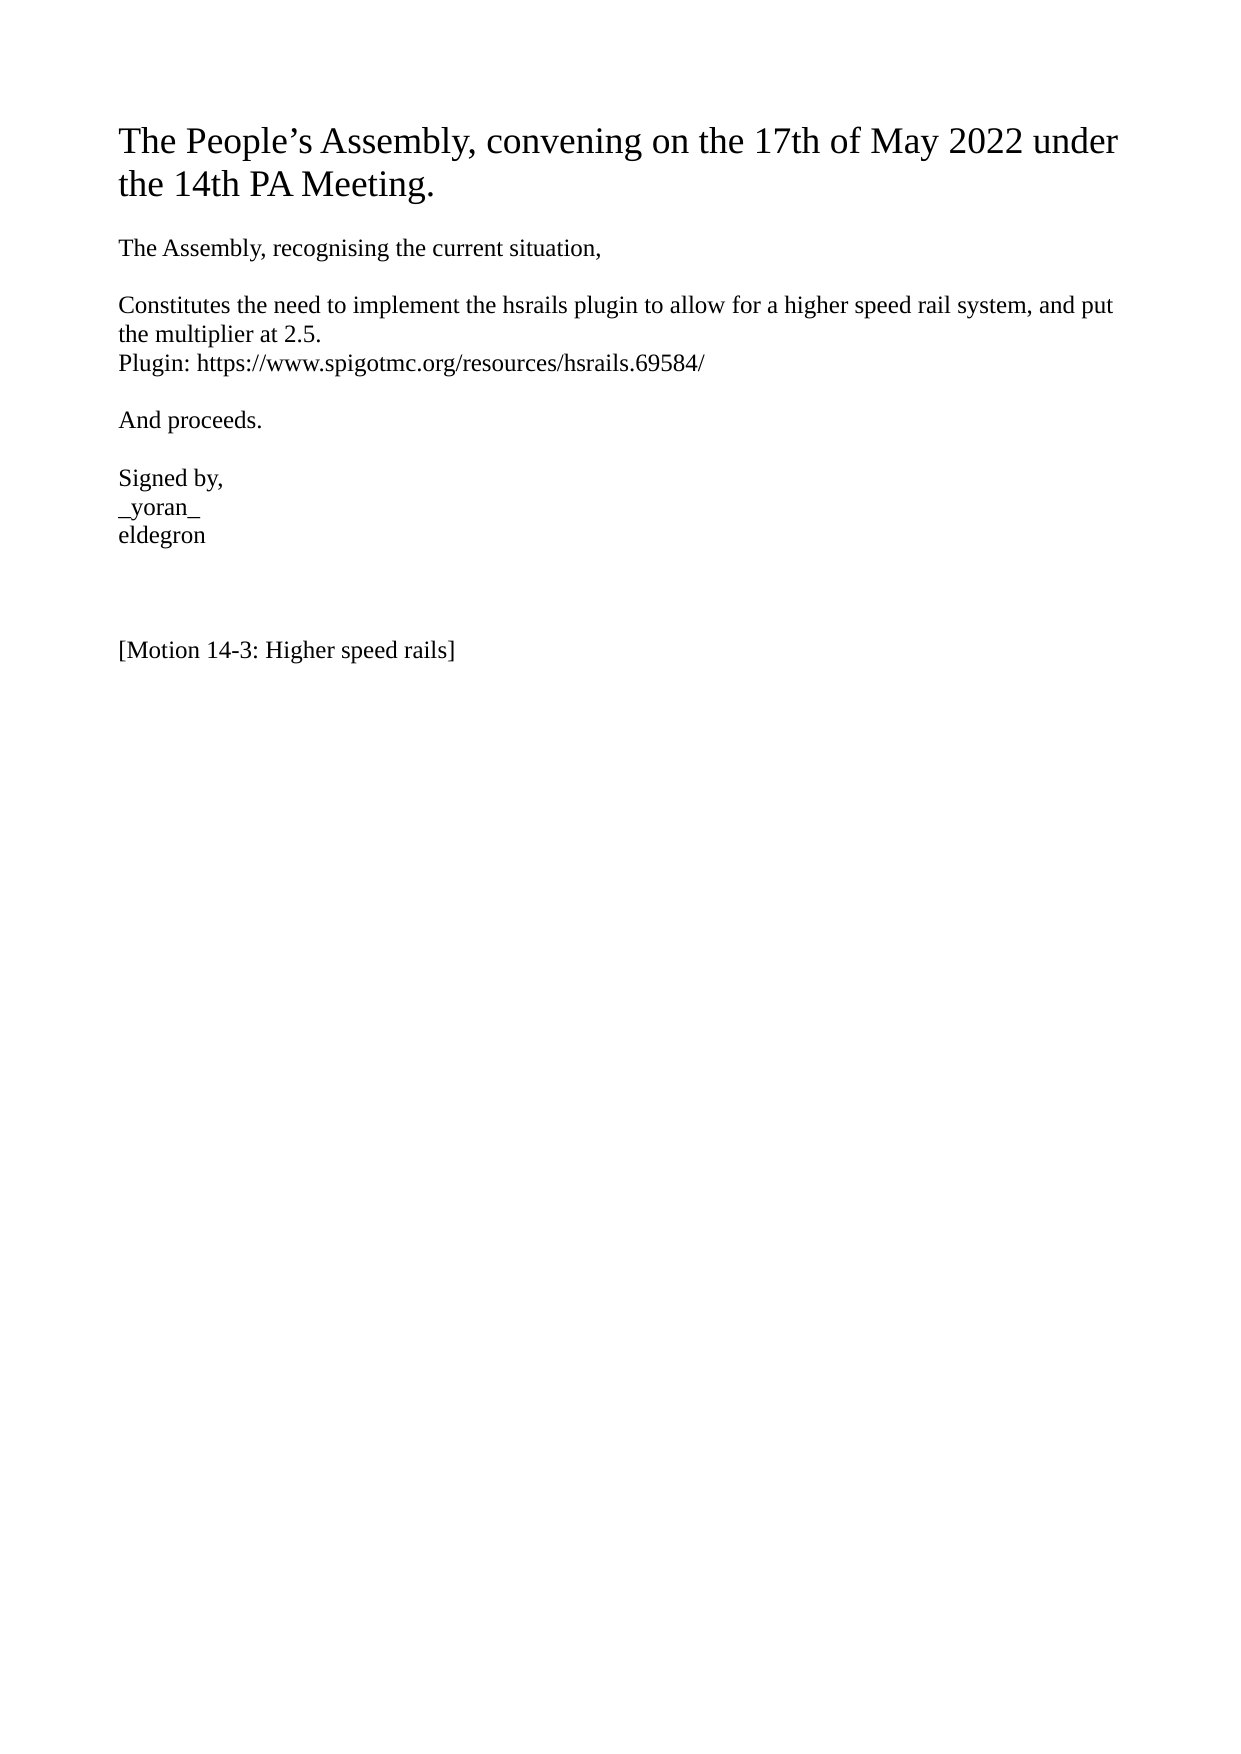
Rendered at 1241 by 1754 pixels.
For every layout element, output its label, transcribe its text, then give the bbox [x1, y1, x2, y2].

text [Motion 14-3: Higher speed rails] [118, 636, 1122, 664]
text And proceeds. [118, 406, 1122, 434]
text eldegron [118, 521, 1122, 549]
text Constitutes the need to implement the hsrails plugin to allow for a higher speed rail system, and put the multiplier at 2.5. [118, 291, 1122, 348]
text The People’s Assembly, convening on the 17th of May 2022 under the 14th PA Meeting. [118, 118, 1122, 204]
text The Assembly, recognising the current situation, [118, 233, 1122, 262]
text Signed by, [118, 463, 1122, 492]
text Plugin: https://www.spigotmc.org/resources/hsrails.69584/ [118, 348, 1122, 377]
text _yoran_ [118, 492, 1122, 521]
